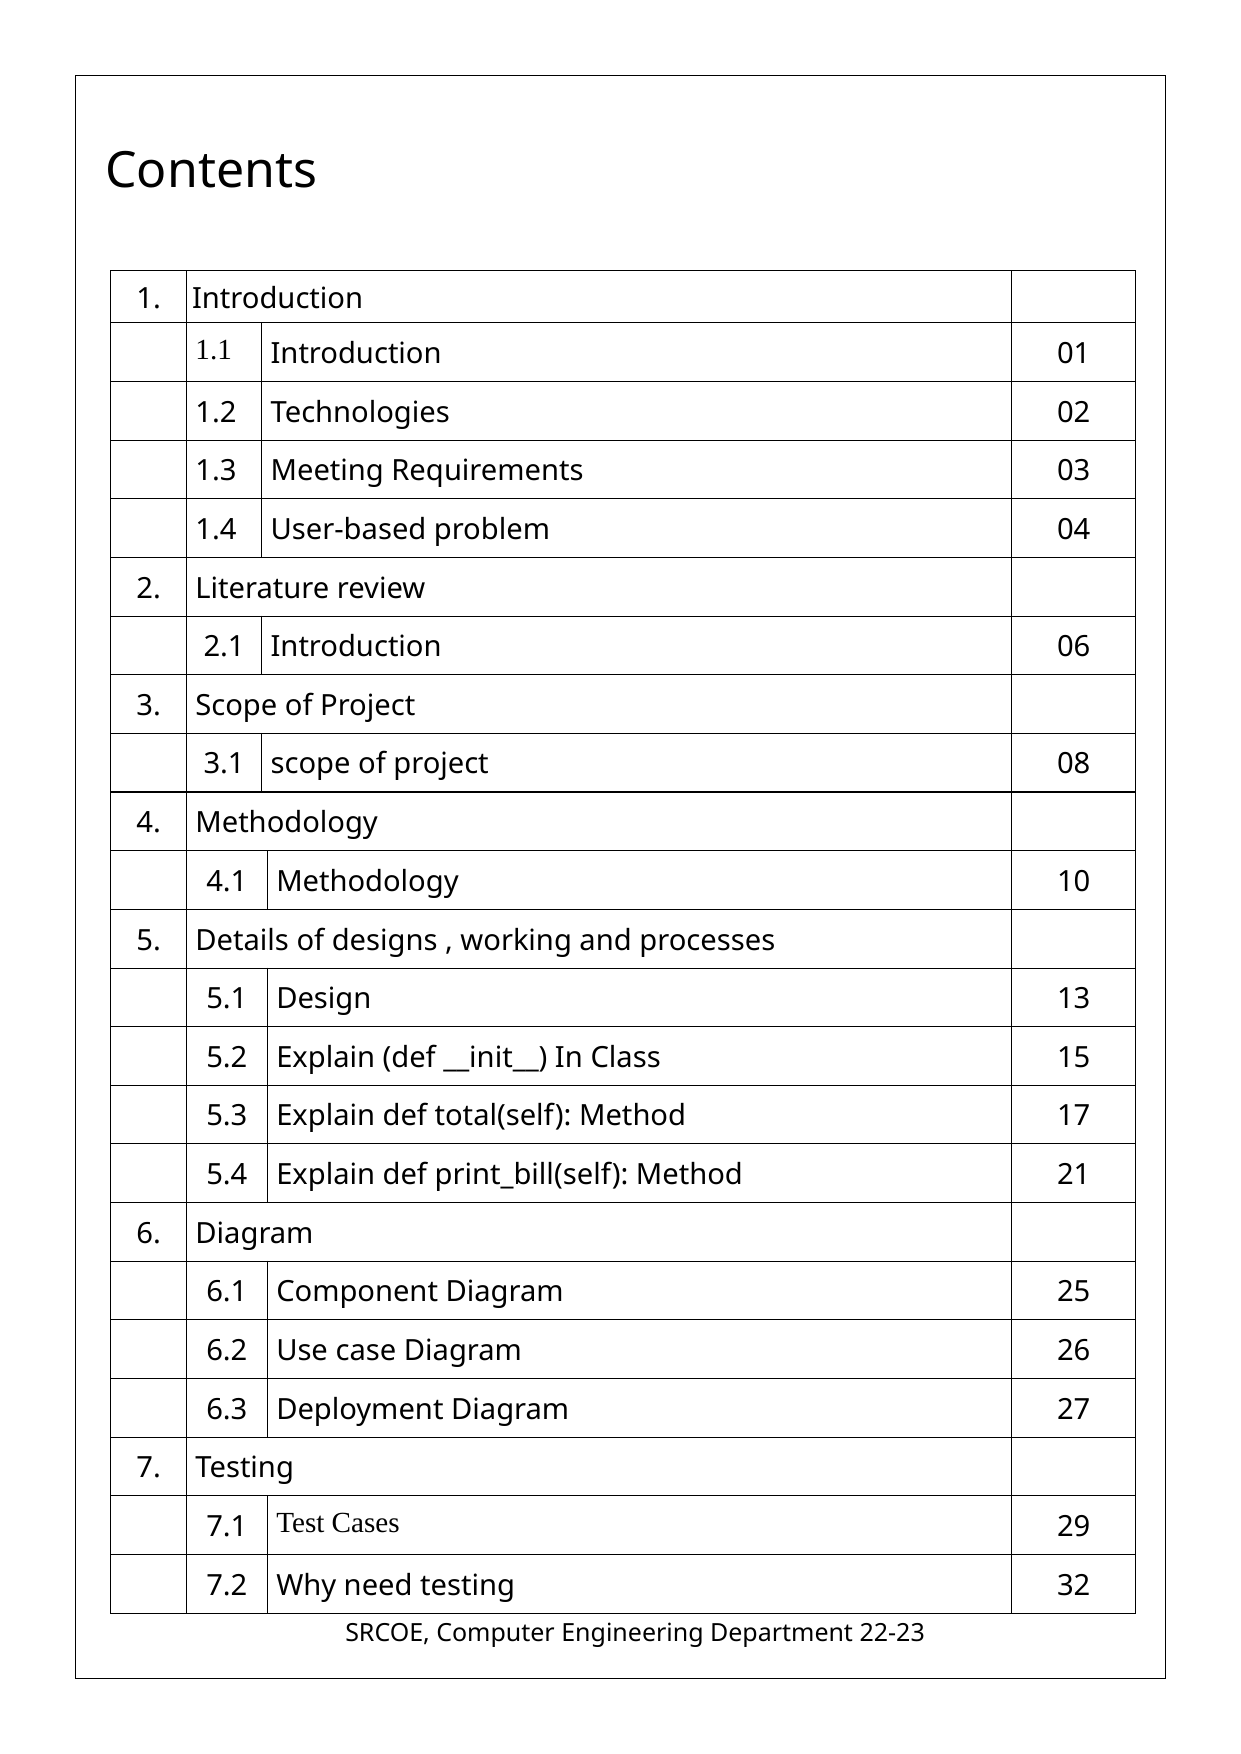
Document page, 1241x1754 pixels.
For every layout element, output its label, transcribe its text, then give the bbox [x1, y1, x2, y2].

table_cell [111, 441, 186, 498]
table_cell scope of project [262, 734, 1011, 791]
table_cell Use case Diagram [268, 1320, 1011, 1378]
table_cell 03 [1012, 441, 1135, 498]
table_cell Design [268, 969, 1011, 1026]
table_cell [111, 734, 186, 791]
table_cell 26 [1012, 1320, 1135, 1378]
table_cell 06 [1012, 617, 1135, 674]
table_cell 32 [1012, 1555, 1135, 1612]
table_cell 4.1 [187, 851, 267, 909]
table_cell Meeting Requirements [262, 441, 1011, 498]
table_cell Scope of Project [187, 675, 1011, 733]
table_cell 01 [1012, 323, 1135, 381]
table_cell Testing [187, 1438, 1011, 1495]
table_cell Explain def print_bill(self): Method [268, 1144, 1011, 1202]
table_cell 5.3 [187, 1086, 267, 1143]
table_cell 4. [111, 793, 186, 850]
table_cell Details of designs , working and processes [187, 910, 1011, 967]
table_cell Methodology [268, 851, 1011, 909]
table_cell [1012, 793, 1135, 850]
table_cell 1.4 [187, 499, 261, 557]
text Contents [105, 134, 1135, 202]
table_cell Why need testing [268, 1555, 1011, 1612]
table_cell 6.1 [187, 1262, 267, 1319]
table_cell 27 [1012, 1379, 1135, 1437]
table_cell Methodology [187, 793, 1011, 850]
table_cell 17 [1012, 1086, 1135, 1143]
table_cell 7. [111, 1438, 186, 1495]
table_cell 02 [1012, 382, 1135, 439]
table_cell [1012, 1203, 1135, 1261]
table_cell 15 [1012, 1027, 1135, 1085]
table_cell 3. [111, 675, 186, 733]
table_cell Component Diagram [268, 1262, 1011, 1319]
table_cell 5.1 [187, 969, 267, 1026]
table_cell [111, 617, 186, 674]
table_cell Test Cases [268, 1496, 1011, 1554]
table_cell [111, 1144, 186, 1202]
table_cell 29 [1012, 1496, 1135, 1554]
table_cell 1.2 [187, 382, 261, 439]
table_cell 1.1 [187, 323, 261, 381]
table_header 1. [111, 271, 186, 322]
table_cell 25 [1012, 1262, 1135, 1319]
table_cell 10 [1012, 851, 1135, 909]
table_cell [111, 323, 186, 381]
table_cell [111, 1262, 186, 1319]
table_header Introduction [187, 271, 1011, 322]
table_cell Explain def total(self): Method [268, 1086, 1011, 1143]
table_cell 6.2 [187, 1320, 267, 1378]
table_cell [1012, 558, 1135, 616]
table_cell 13 [1012, 969, 1135, 1026]
table_cell Introduction [262, 323, 1011, 381]
table_cell 6.3 [187, 1379, 267, 1437]
table_cell Diagram [187, 1203, 1011, 1261]
table_cell [111, 1086, 186, 1143]
table_cell 2. [111, 558, 186, 616]
table_cell [111, 499, 186, 557]
table_cell Introduction [262, 617, 1011, 674]
table_cell [1012, 910, 1135, 967]
table_cell [111, 1496, 186, 1554]
table_cell 5. [111, 910, 186, 967]
table_cell [111, 382, 186, 439]
table_cell Technologies [262, 382, 1011, 439]
table_cell [111, 1555, 186, 1612]
table_cell [111, 1379, 186, 1437]
table_cell 7.1 [187, 1496, 267, 1554]
table_cell Explain (def __init__) In Class [268, 1027, 1011, 1085]
table_cell 5.2 [187, 1027, 267, 1085]
table_cell 21 [1012, 1144, 1135, 1202]
table_cell [111, 969, 186, 1026]
table_cell [111, 851, 186, 909]
table_cell Deployment Diagram [268, 1379, 1011, 1437]
table_cell [1012, 675, 1135, 733]
table_cell 7.2 [187, 1555, 267, 1612]
table_cell 3.1 [187, 734, 261, 791]
table_header [1012, 271, 1135, 322]
table_cell [111, 1027, 186, 1085]
table_cell 2.1 [187, 617, 261, 674]
table_cell [111, 1320, 186, 1378]
table_cell User-based problem [262, 499, 1011, 557]
table_cell 1.3 [187, 441, 261, 498]
table_cell 08 [1012, 734, 1135, 791]
table_cell [1012, 1438, 1135, 1495]
table_cell Literature review [187, 558, 1011, 616]
table_cell 04 [1012, 499, 1135, 557]
table_cell 5.4 [187, 1144, 267, 1202]
table_cell 6. [111, 1203, 186, 1261]
